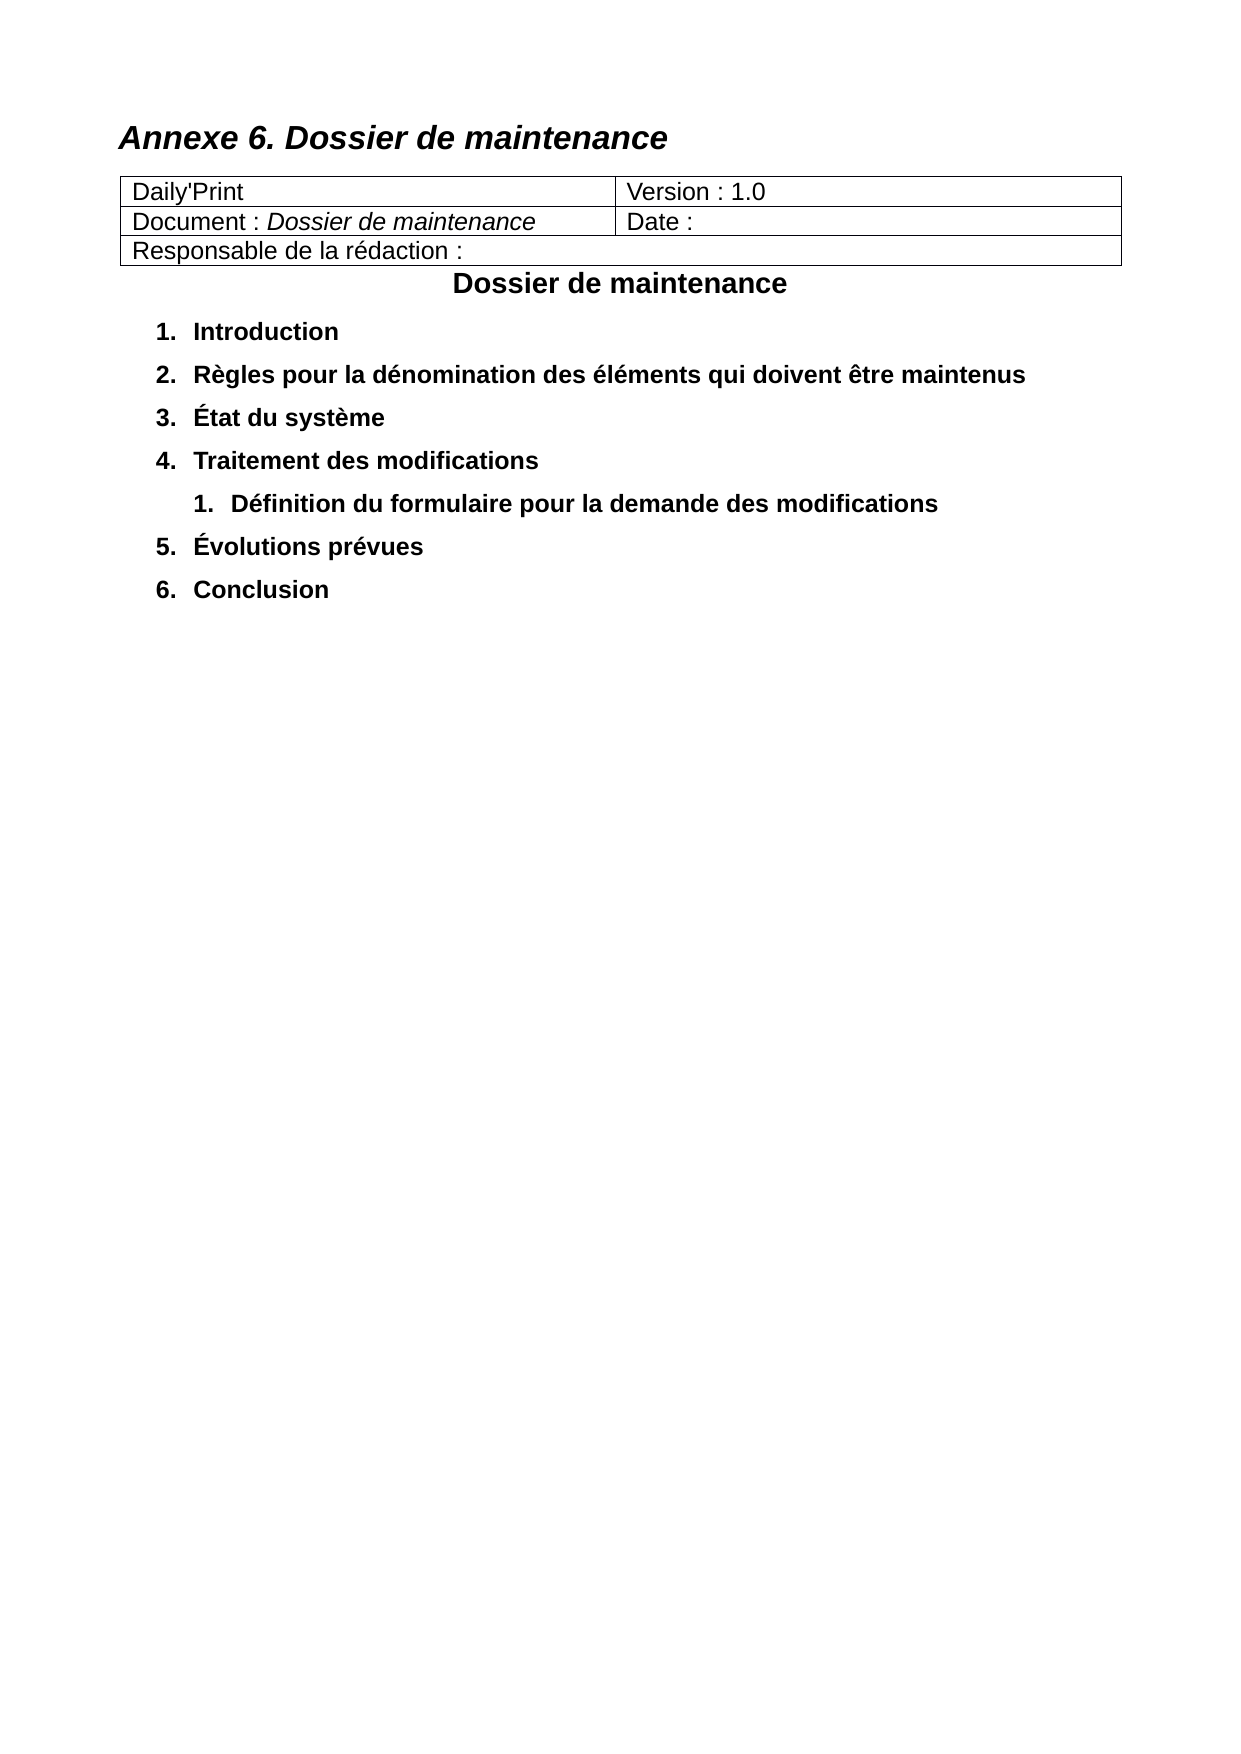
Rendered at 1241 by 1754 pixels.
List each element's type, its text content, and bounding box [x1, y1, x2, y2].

table_cell Document : Dossier de maintenance [121, 207, 615, 235]
list État du système [156, 403, 1122, 431]
text Dossier de maintenance [118, 266, 1122, 300]
table_header Daily'Print [121, 177, 615, 206]
list Conclusion [156, 575, 1122, 604]
list Introduction [156, 316, 1122, 345]
table_cell Responsable de la rédaction : [121, 236, 1121, 265]
text Annexe 6. Dossier de maintenance [118, 118, 1122, 157]
table_header Version : 1.0 [616, 177, 1121, 206]
list Traitement des modifications [156, 446, 1122, 474]
list Définition du formulaire pour la demande des modifications [193, 489, 1122, 518]
table_cell Date : [616, 207, 1121, 235]
list Évolutions prévues [156, 532, 1122, 561]
list Règles pour la dénomination des éléments qui doivent être maintenus [156, 359, 1122, 388]
